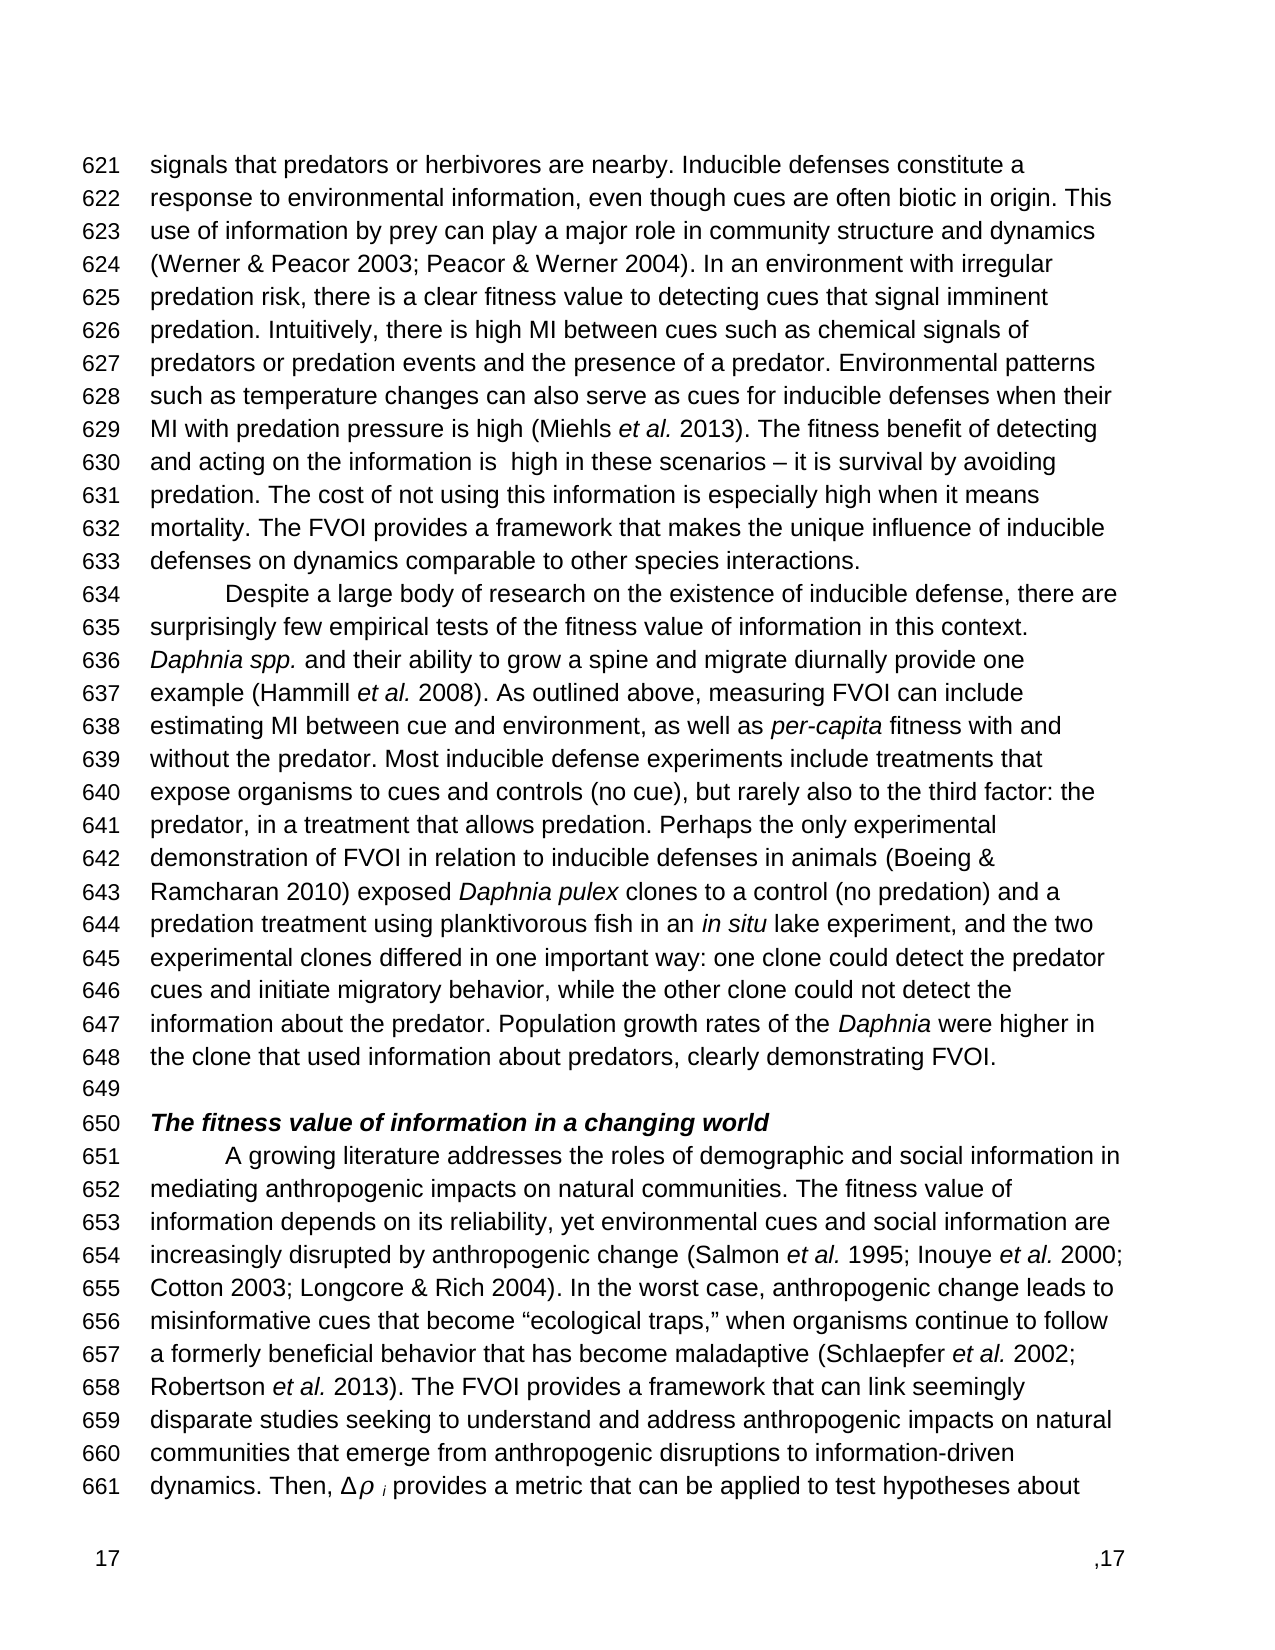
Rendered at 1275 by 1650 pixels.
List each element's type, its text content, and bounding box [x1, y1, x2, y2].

text A growing literature addresses the roles of demographic and social information in mediating anthropogenic impacts on natural communities. The fitness value of information depends on its reliability, yet environmental cues and social information are increasingly disrupted by anthropogenic change (Salmon et al. 1995; Inouye et al. 2000; Cotton 2003; Longcore & Rich 2004). In the worst case, anthropogenic change leads to misinformative cues that become “ecological traps,” when organisms continue to follow a formerly beneficial behavior that has become maladaptive (Schlaepfer et al. 2002; Robertson et al. 2013). The FVOI provides a framework that can link seemingly disparate studies seeking to understand and address anthropogenic impacts on natural communities that emerge from anthropogenic disruptions to information-driven dynamics. Then, Δ𝜌 i provides a metric that can be applied to test hypotheses about [150, 1141, 1125, 1499]
text Despite a large body of research on the existence of inducible defense, there are surprisingly few empirical tests of the fitness value of information in this context. Daphnia spp. and their ability to grow a spine and migrate diurnally provide one example (Hammill et al. 2008). As outlined above, measuring FVOI can include estimating MI between cue and environment, as well as per-capita fitness with and without the predator. Most inducible defense experiments include treatments that expose organisms to cues and controls (no cue), but rarely also to the third factor: the predator, in a treatment that allows predation. Perhaps the only experimental demonstration of FVOI in relation to inducible defenses in animals (Boeing & Ramcharan 2010) exposed Daphnia pulex clones to a control (no predation) and a predation treatment using planktivorous fish in an in situ lake experiment, and the two experimental clones differed in one important way: one clone could detect the predator cues and initiate migratory behavior, while the other clone could not detect the information about the predator. Population growth rates of the Daphnia were higher in the clone that used information about predators, clearly demonstrating FVOI. [150, 579, 1125, 1070]
text The fitness value of information in a changing world [150, 1108, 1125, 1136]
text signals that predators or herbivores are nearby. Inducible defenses constitute a response to environmental information, even though cues are often biotic in origin. This use of information by prey can play a major role in community structure and dynamics (Werner & Peacor 2003; Peacor & Werner 2004). In an environment with irregular predation risk, there is a clear fitness value to detecting cues that signal imminent predation. Intuitively, there is high MI between cues such as chemical signals of predators or predation events and the presence of a predator. Environmental patterns such as temperature changes can also serve as cues for inducible defenses when their MI with predation pressure is high (Miehls et al. 2013). The fitness benefit of detecting and acting on the information is high in these scenarios – it is survival by avoiding predation. The cost of not using this information is especially high when it means mortality. The FVOI provides a framework that makes the unique influence of inducible defenses on dynamics comparable to other species interactions. [150, 150, 1125, 575]
